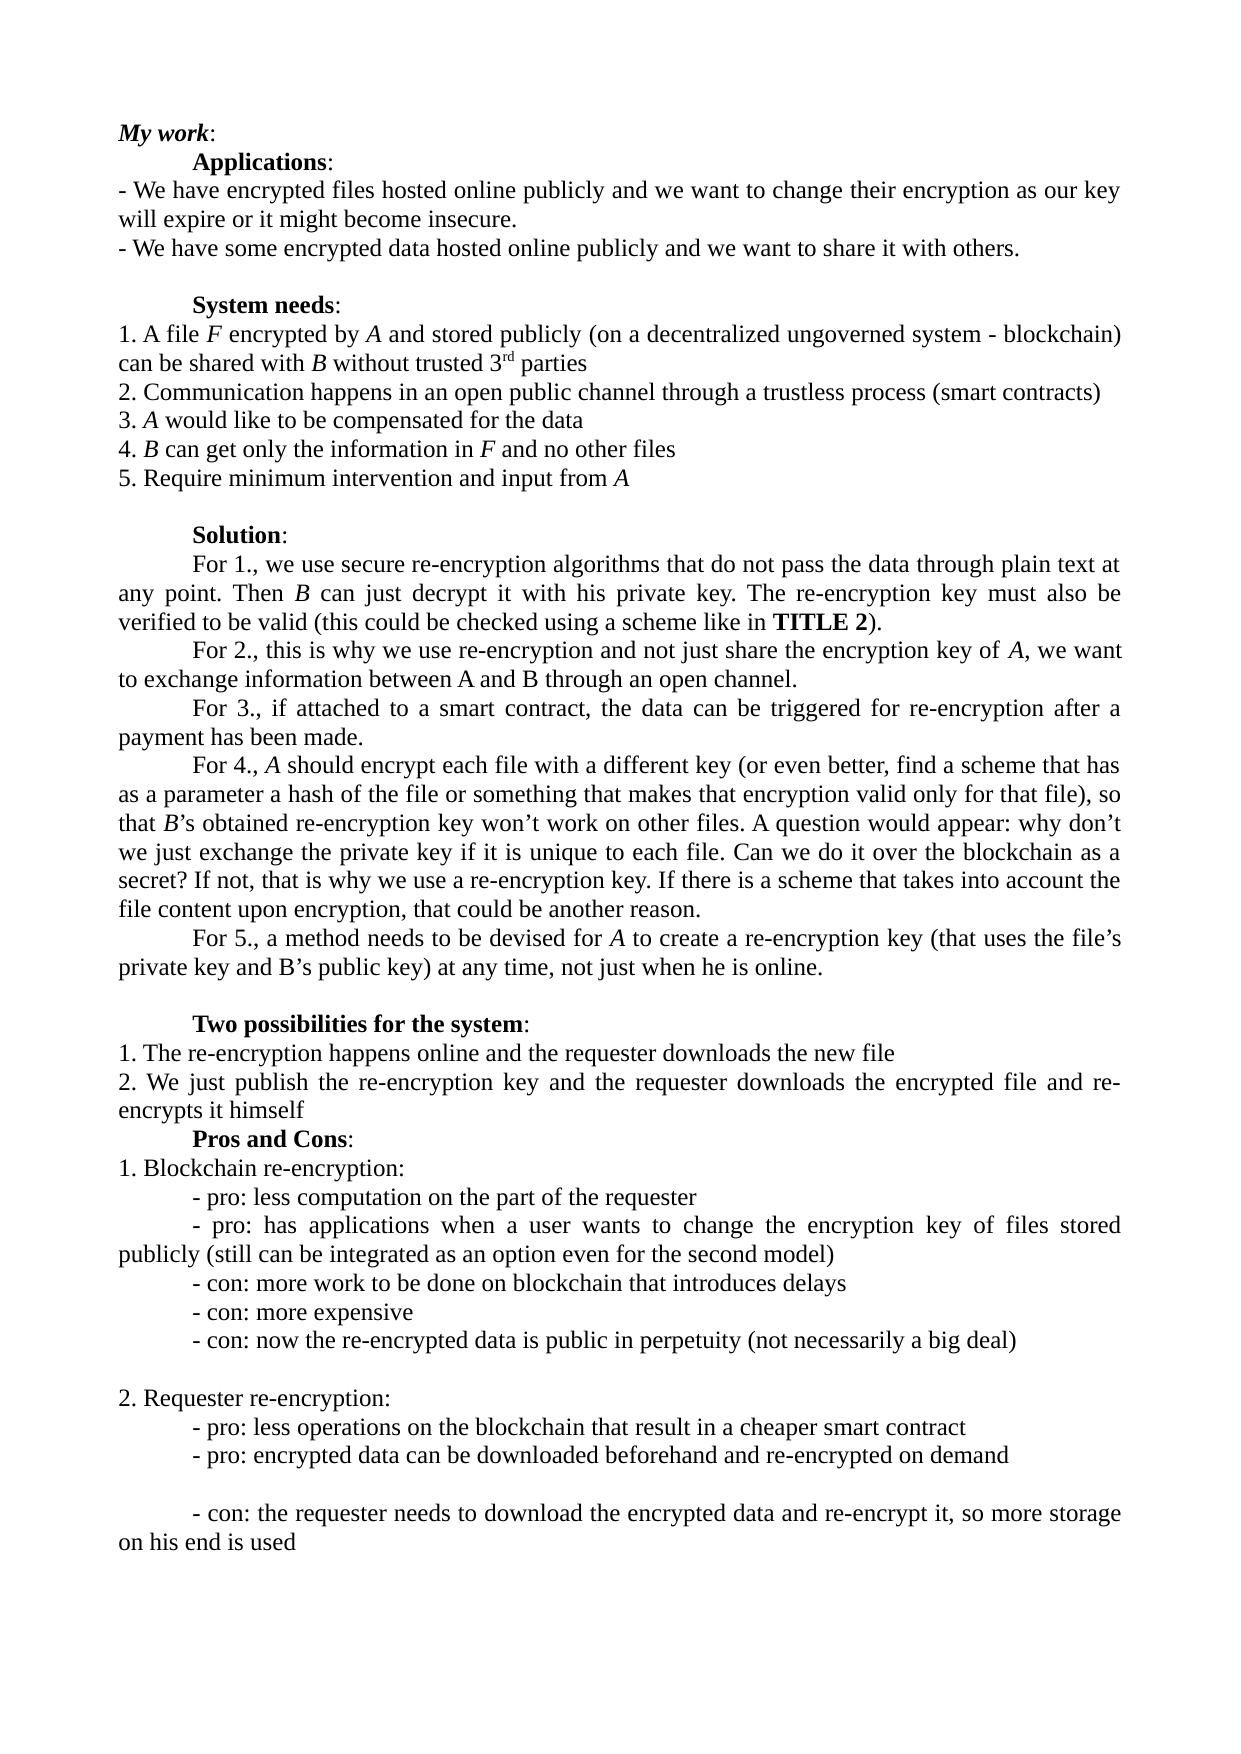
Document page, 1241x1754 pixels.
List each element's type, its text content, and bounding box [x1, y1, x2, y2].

text - con: the requester needs to download the encrypted data and re-encrypt it, so more storage on his end is used [118, 1498, 1122, 1556]
text For 1., we use secure re-encryption algorithms that do not pass the data through plain text at any point. Then B can just decrypt it with his private key. The re-encryption key must also be verified to be valid (this could be checked using a scheme like in TITLE 2). [118, 549, 1122, 636]
text - con: now the re-encrypted data is public in perpetuity (not necessarily a big deal) [118, 1326, 1122, 1354]
text 1. The re-encryption happens online and the requester downloads the new file [118, 1038, 1122, 1067]
text - pro: has applications when a user wants to change the encryption key of files stored publicly (still can be integrated as an option even for the second model) [118, 1211, 1122, 1268]
text - con: more work to be done on blockchain that introduces delays [118, 1268, 1122, 1297]
text For 4., A should encrypt each file with a different key (or even better, find a scheme that has as a parameter a hash of the file or something that makes that encryption valid only for that file), so that B’s obtained re-encryption key won’t work on other files. A question would appear: why don’t we just exchange the private key if it is unique to each file. Can we do it over the blockchain as a secret? If not, that is why we use a re-encryption key. If there is a scheme that takes into account the file content upon encryption, that could be another reason. [118, 751, 1122, 923]
text - We have some encrypted data hosted online publicly and we want to share it with others. [118, 233, 1122, 262]
text Pros and Cons: [118, 1124, 1122, 1153]
text 1. A file F encrypted by A and stored publicly (on a decentralized ungoverned system - blockchain) can be shared with B without trusted 3rd parties [118, 319, 1122, 377]
text Applications: [118, 147, 1122, 176]
text For 5., a method needs to be devised for A to create a re-encryption key (that uses the file’s private key and B’s public key) at any time, not just when he is online. [118, 923, 1122, 981]
text 2. Requester re-encryption: [118, 1383, 1122, 1412]
text 4. B can get only the information in F and no other files [118, 434, 1122, 463]
text - pro: less operations on the blockchain that result in a cheaper smart contract [118, 1412, 1122, 1441]
text For 2., this is why we use re-encryption and not just share the encryption key of A, we want to exchange information between A and B through an open channel. [118, 636, 1122, 693]
text Two possibilities for the system: [118, 1009, 1122, 1038]
text System needs: [118, 291, 1122, 319]
text 2. Communication happens in an open public channel through a trustless process (smart contracts) [118, 377, 1122, 406]
text - pro: encrypted data can be downloaded beforehand and re-encrypted on demand [118, 1441, 1122, 1469]
text For 3., if attached to a smart contract, the data can be triggered for re-encryption after a payment has been made. [118, 693, 1122, 751]
text My work: [118, 118, 1122, 147]
text 5. Require minimum intervention and input from A [118, 463, 1122, 492]
text 2. We just publish the re-encryption key and the requester downloads the encrypted file and re-encrypts it himself [118, 1067, 1122, 1124]
text 3. A would like to be compensated for the data [118, 406, 1122, 434]
text 1. Blockchain re-encryption: [118, 1153, 1122, 1182]
text - pro: less computation on the part of the requester [118, 1182, 1122, 1211]
text - We have encrypted files hosted online publicly and we want to change their encryption as our key will expire or it might become insecure. [118, 176, 1122, 233]
text - con: more expensive [118, 1297, 1122, 1326]
text Solution: [118, 521, 1122, 549]
